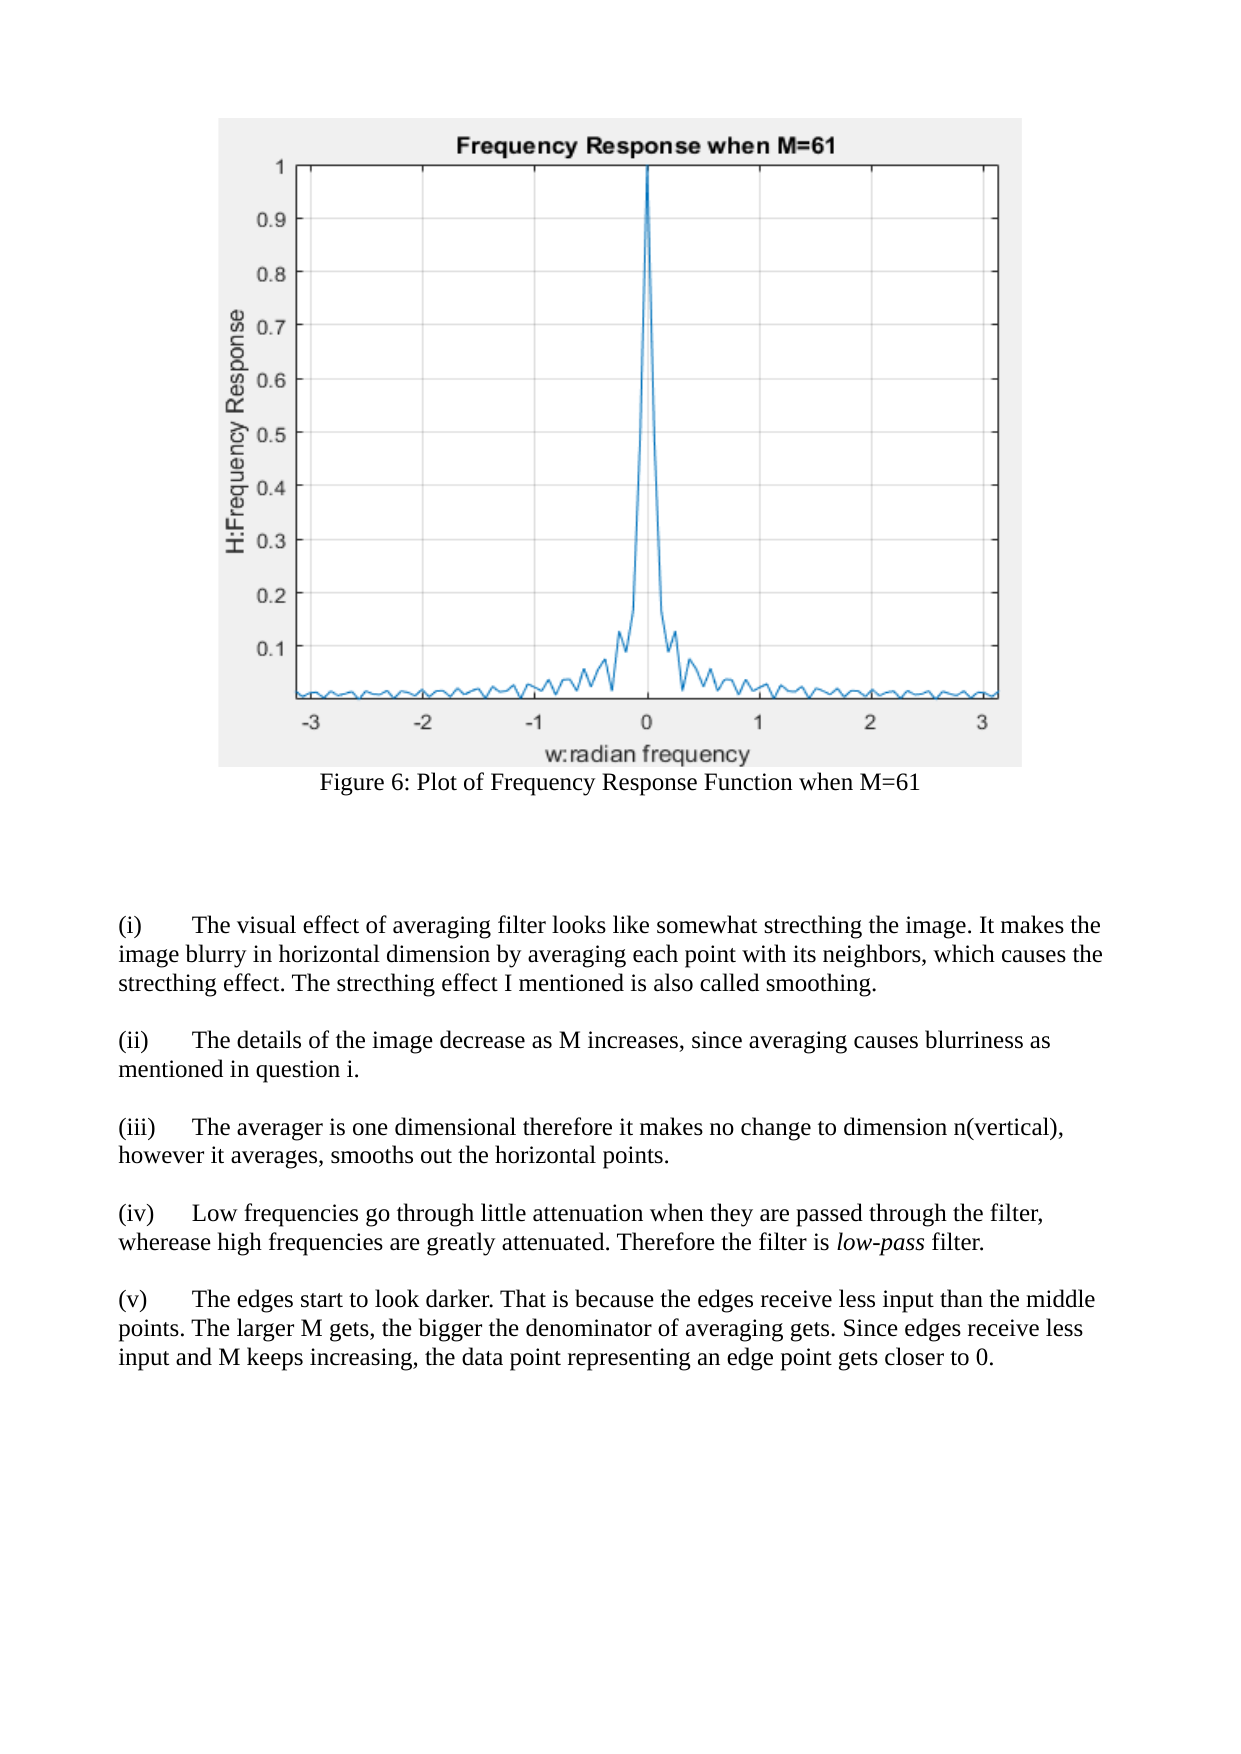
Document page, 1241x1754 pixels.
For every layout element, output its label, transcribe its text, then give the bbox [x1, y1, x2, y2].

text Figure 6: Plot of Frequency Response Function when M=61 [118, 118, 1122, 795]
text (i) The visual effect of averaging filter looks like somewhat strecthing the image. It makes the image blurry in horizontal dimension by averaging each point with its neighbors, which causes the strecthing effect. The strecthing effect I mentioned is also called smoothing. [118, 910, 1122, 997]
text (iv) Low frequencies go through little attenuation when they are passed through the filter, wherease high frequencies are greatly attenuated. Therefore the filter is low-pass filter. [118, 1198, 1122, 1255]
text (iii) The averager is one dimensional therefore it makes no change to dimension n(vertical), however it averages, smooths out the horizontal points. [118, 1112, 1122, 1169]
text (v) The edges start to look darker. That is because the edges receive less input than the middle points. The larger M gets, the bigger the denominator of averaging gets. Since edges receive less input and M keeps increasing, the data point representing an edge point gets closer to 0. [118, 1284, 1122, 1370]
text (ii) The details of the image decrease as M increases, since averaging causes blurriness as mentioned in question i. [118, 1025, 1122, 1083]
